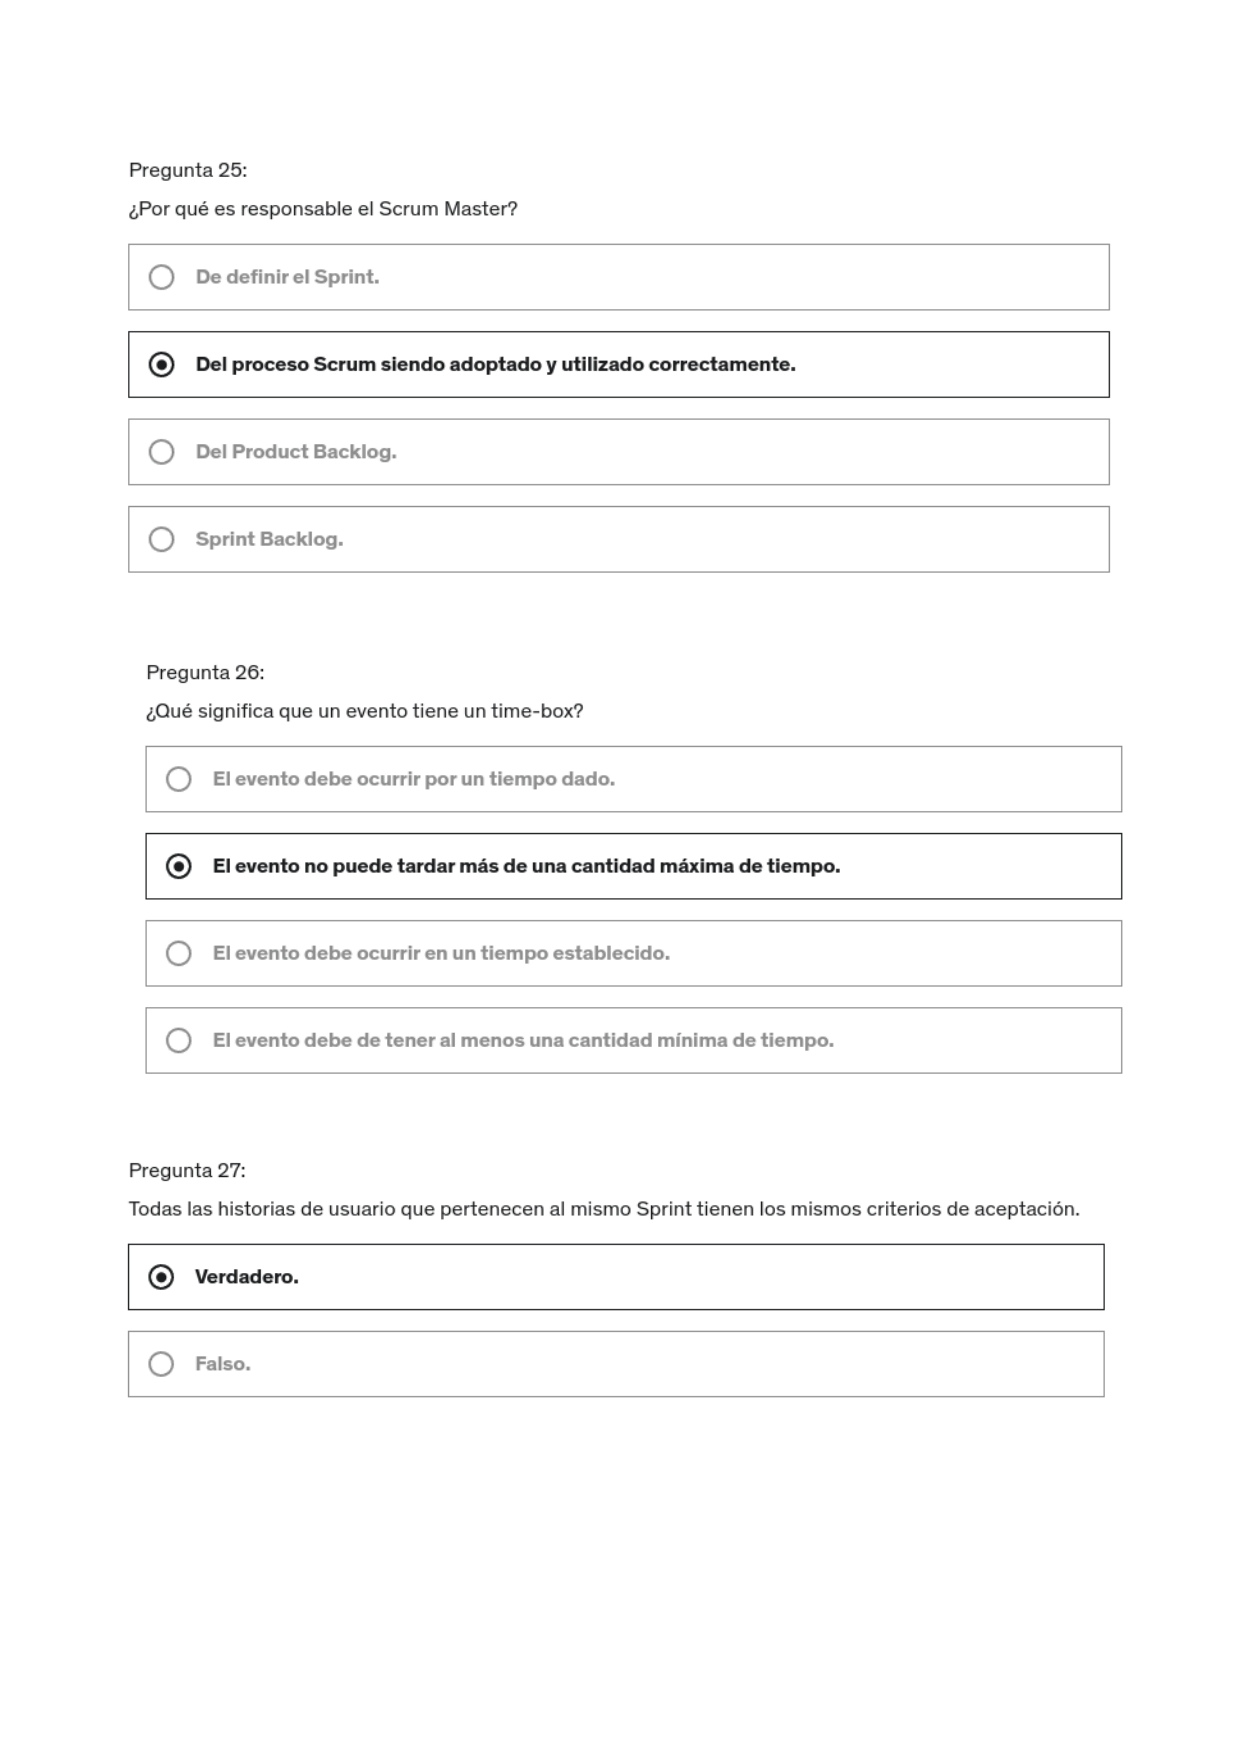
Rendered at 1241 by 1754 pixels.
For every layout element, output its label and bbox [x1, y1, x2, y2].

picture [114, 1144, 1119, 1400]
picture [118, 132, 1123, 587]
picture [129, 646, 1134, 1088]
